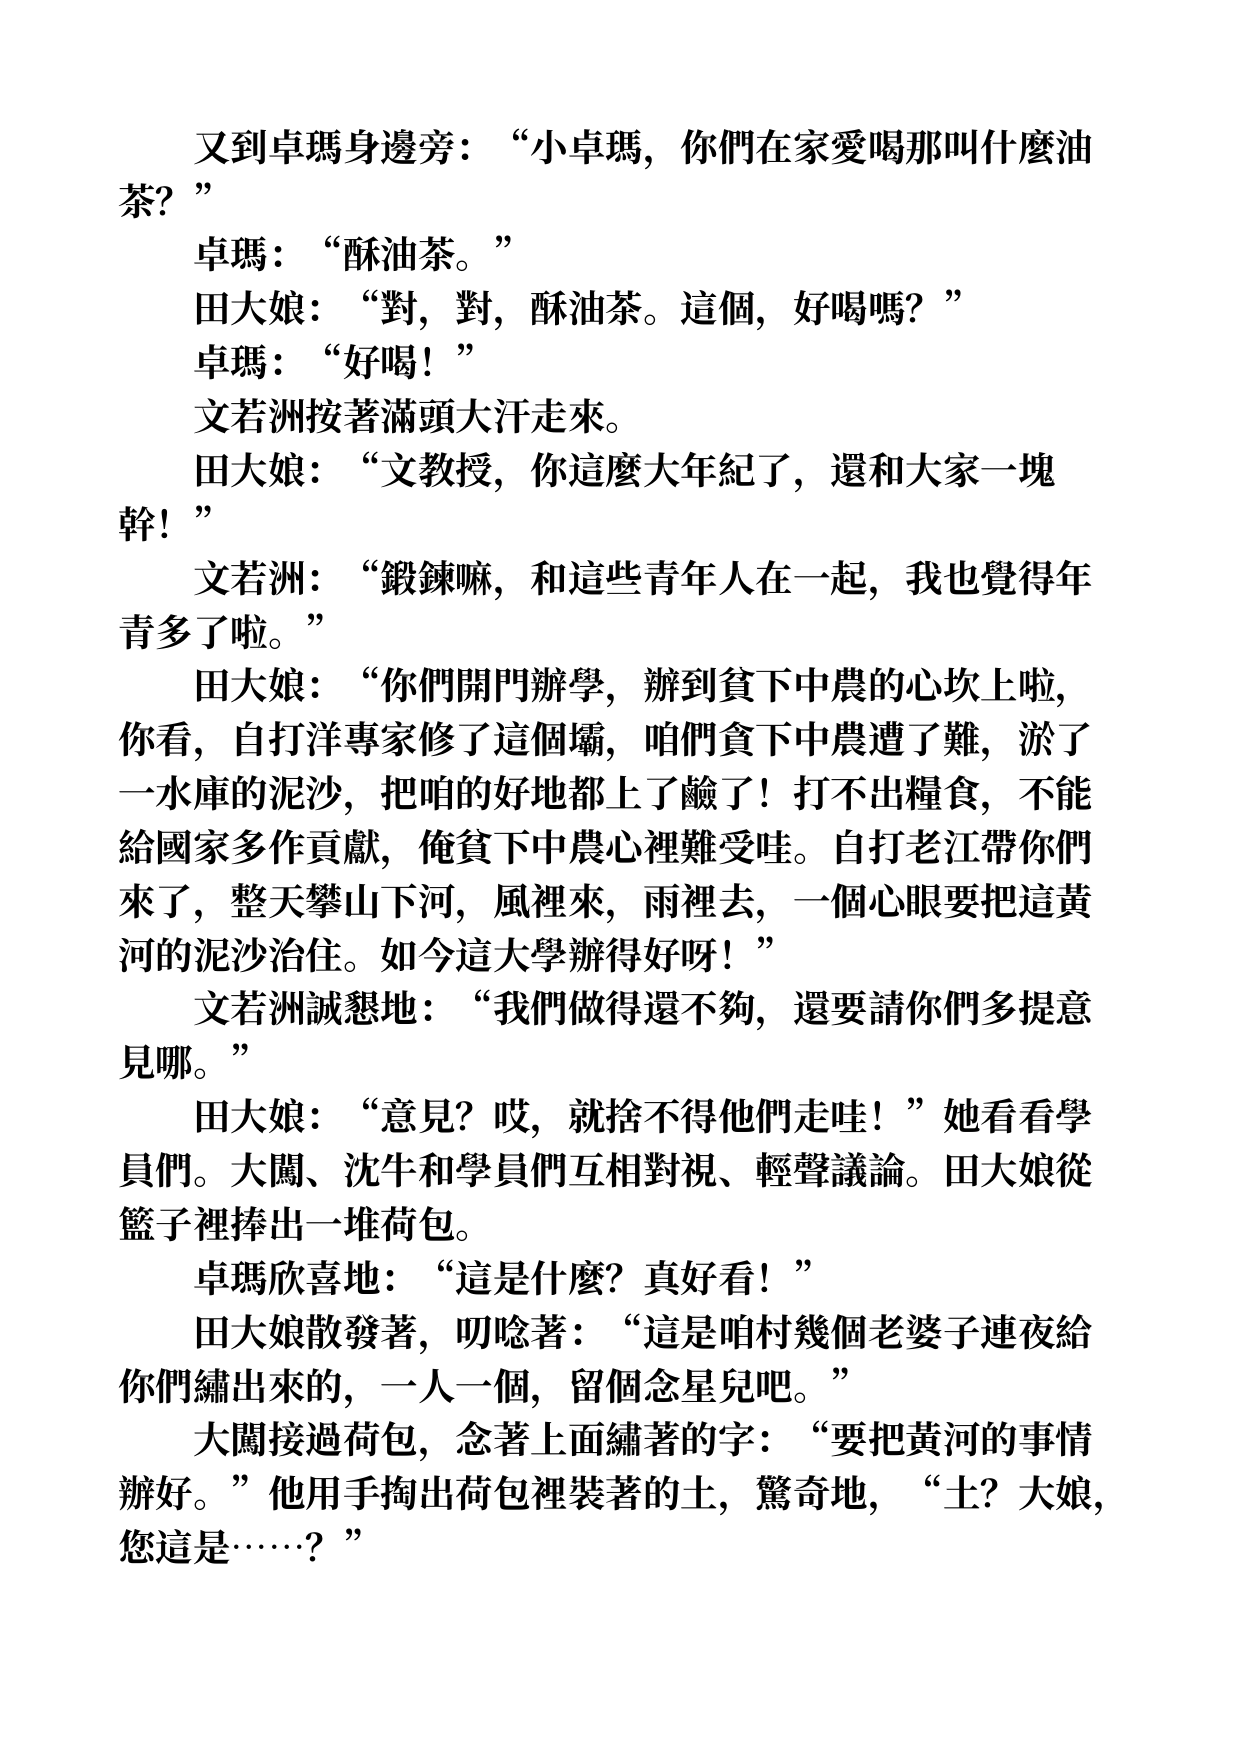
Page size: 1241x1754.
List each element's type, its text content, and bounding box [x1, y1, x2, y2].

text 卓瑪：“好喝！” [118, 333, 1122, 387]
text 文若洲：“鍛鍊嘛，和這些青年人在一起，我也覺得年青多了啦。” [118, 549, 1122, 657]
text 田大娘：“對，對，酥油茶。這個，好喝嗎？” [118, 280, 1122, 333]
text 大闖接過荷包，念著上面繡著的字：“要把黃河的事情辦好。”他用手掏出荷包裡裝著的土，驚奇地，“土？大娘，您這是……？” [118, 1411, 1122, 1572]
text 田大娘：“意見？哎，就捨不得他們走哇！”她看看學員們。大闖、沈牛和學員們互相對視、輕聲議論。田大娘從籃子裡捧出一堆荷包。 [118, 1087, 1122, 1249]
text 卓瑪：“酥油茶。” [118, 226, 1122, 280]
text 田大娘：“你們開門辦學，辦到貧下中農的心坎上啦，你看，自打洋專家修了這個壩，咱們貪下中農遭了難，淤了一水庫的泥沙，把咱的好地都上了鹼了！打不出糧食，不能給國家多作貢獻，俺貧下中農心裡難受哇。自打老江帶你們來了，整天攀山下河，風裡來，雨裡去，一個心眼要把這黃河的泥沙治住。如今這大學辦得好呀！” [118, 657, 1122, 980]
text 田大娘散發著，叨唸著：“這是咱村幾個老婆子連夜給你們繡出來的，一人一個，留個念星兒吧。” [118, 1303, 1122, 1411]
text 文若洲誠懇地：“我們做得還不夠，還要請你們多提意見哪。” [118, 980, 1122, 1087]
text 田大娘：“文教授，你這麼大年紀了，還和大家一塊幹！” [118, 441, 1122, 549]
text 卓瑪欣喜地：“這是什麼？真好看！” [118, 1249, 1122, 1303]
text 又到卓瑪身邊旁：“小卓瑪，你們在家愛喝那叫什麼油茶？” [118, 118, 1122, 226]
text 文若洲按著滿頭大汗走來。 [118, 387, 1122, 441]
